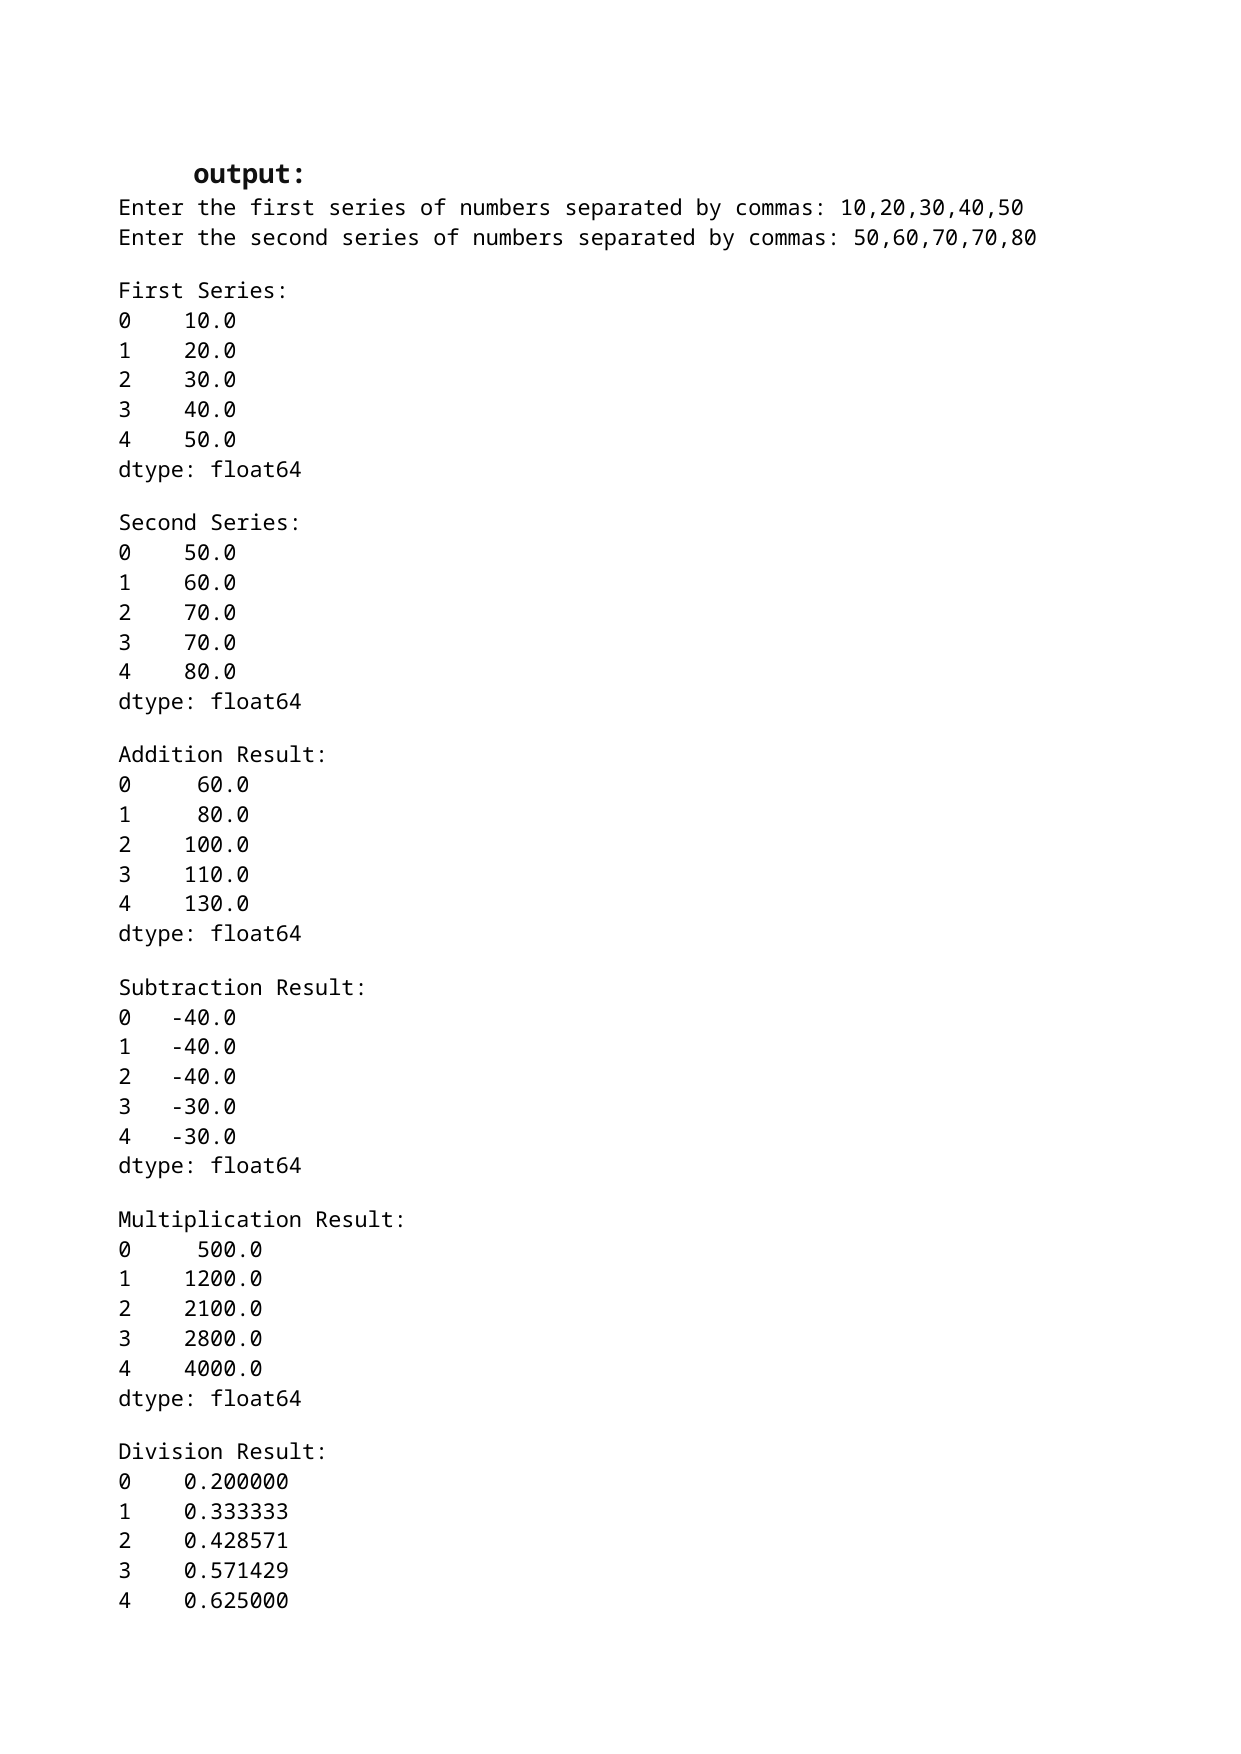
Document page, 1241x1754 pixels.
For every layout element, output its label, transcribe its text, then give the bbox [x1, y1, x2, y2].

text 0 50.0 [118, 537, 1122, 567]
text Enter the first series of numbers separated by commas: 10,20,30,40,50 [118, 192, 1122, 222]
text 4 0.625000 [118, 1585, 1122, 1615]
text Subtraction Result: [118, 972, 1122, 1001]
text 4 -30.0 [118, 1121, 1122, 1150]
text 2 30.0 [118, 364, 1122, 394]
text 1 60.0 [118, 567, 1122, 597]
text 3 -30.0 [118, 1091, 1122, 1121]
text dtype: float64 [118, 1150, 1122, 1180]
text Addition Result: [118, 739, 1122, 769]
text 2 2100.0 [118, 1293, 1122, 1323]
text 3 110.0 [118, 859, 1122, 888]
text 0 500.0 [118, 1234, 1122, 1263]
text 2 70.0 [118, 597, 1122, 626]
text 1 20.0 [118, 335, 1122, 364]
text 1 0.333333 [118, 1496, 1122, 1525]
text 0 60.0 [118, 769, 1122, 799]
text 0 -40.0 [118, 1001, 1122, 1031]
text 4 4000.0 [118, 1353, 1122, 1383]
text 4 50.0 [118, 424, 1122, 454]
text 2 100.0 [118, 829, 1122, 859]
text dtype: float64 [118, 1383, 1122, 1412]
text Enter the second series of numbers separated by commas: 50,60,70,70,80 [118, 222, 1122, 251]
text 2 -40.0 [118, 1061, 1122, 1091]
text 3 70.0 [118, 626, 1122, 656]
text 3 2800.0 [118, 1323, 1122, 1353]
list output: [193, 155, 1122, 192]
text First Series: [118, 275, 1122, 305]
text 4 80.0 [118, 656, 1122, 686]
text dtype: float64 [118, 918, 1122, 948]
text Multiplication Result: [118, 1204, 1122, 1234]
text 4 130.0 [118, 888, 1122, 918]
text 3 0.571429 [118, 1555, 1122, 1585]
text 3 40.0 [118, 394, 1122, 424]
text 1 1200.0 [118, 1263, 1122, 1293]
text 1 -40.0 [118, 1031, 1122, 1061]
text dtype: float64 [118, 686, 1122, 716]
text 2 0.428571 [118, 1525, 1122, 1555]
text dtype: float64 [118, 454, 1122, 484]
text Division Result: [118, 1436, 1122, 1466]
text 0 0.200000 [118, 1466, 1122, 1496]
text Second Series: [118, 507, 1122, 537]
text 1 80.0 [118, 799, 1122, 829]
text 0 10.0 [118, 305, 1122, 335]
